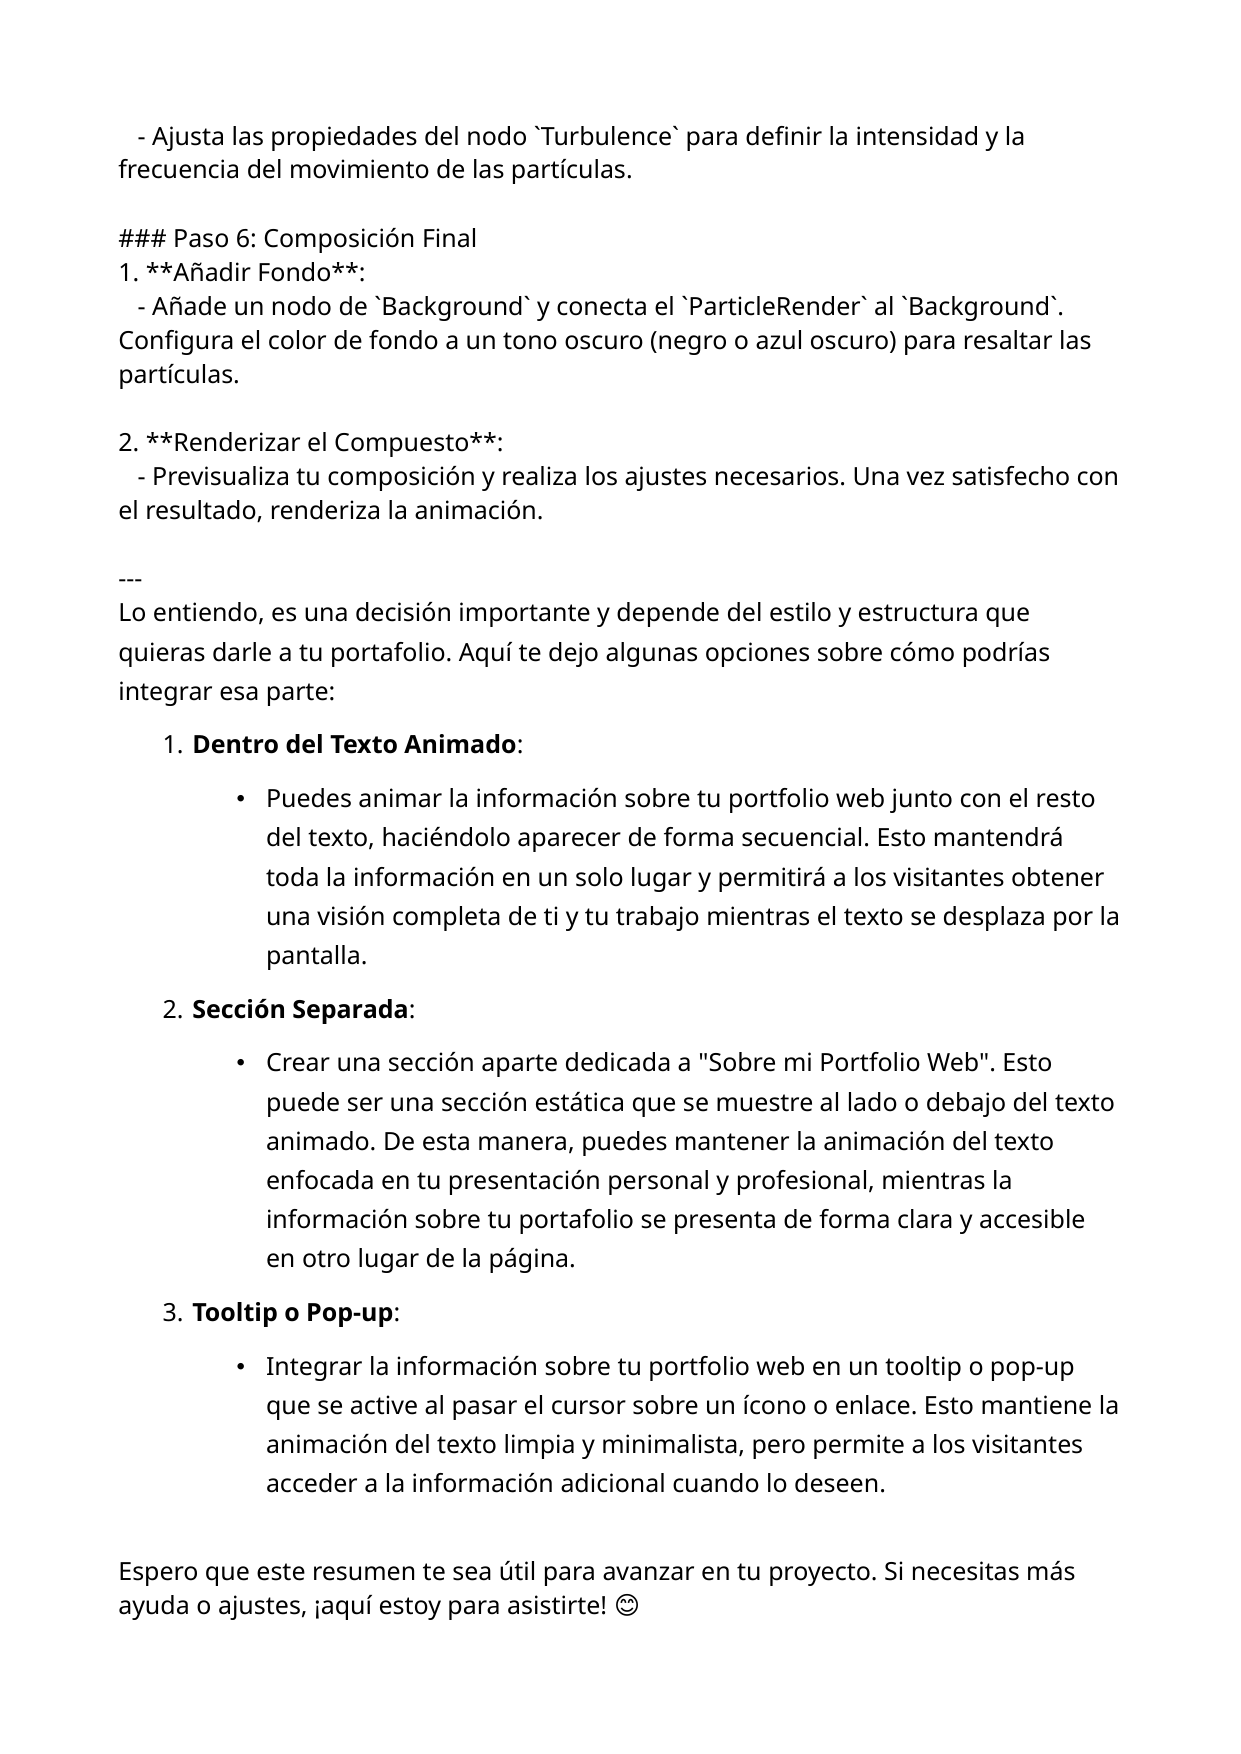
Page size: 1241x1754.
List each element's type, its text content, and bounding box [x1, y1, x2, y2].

text ### Paso 6: Composición Final [118, 220, 1122, 254]
text Espero que este resumen te sea útil para avanzar en tu proyecto. Si necesitas más ayuda o ajustes, ¡aquí estoy para asistirte! 😊 [118, 1554, 1122, 1622]
list Integrar la información sobre tu portfolio web en un tooltip o pop-up que se active al pasar el cursor sobre un ícono o enlace. Esto mantiene la animación del texto limpia y minimalista, pero permite a los visitantes acceder a la información adicional cuando lo deseen. [236, 1348, 1122, 1500]
text Lo entiendo, es una decisión importante y depende del estilo y estructura que quieras darle a tu portafolio. Aquí te dejo algunas opciones sobre cómo podrías integrar esa parte: [118, 595, 1122, 707]
list Tooltip o Pop-up: [162, 1294, 1122, 1329]
text 1. **Añadir Fondo**: [118, 254, 1122, 288]
text - Añade un nodo de `Background` y conecta el `ParticleRender` al `Background`. Configura el color de fondo a un tono oscuro (negro o azul oscuro) para resaltar las partículas. [118, 288, 1122, 391]
text - Previsualiza tu composición y realiza los ajustes necesarios. Una vez satisfecho con el resultado, renderiza la animación. [118, 459, 1122, 527]
list Sección Separada: [162, 991, 1122, 1025]
text 2. **Renderizar el Compuesto**: [118, 425, 1122, 459]
text --- [118, 561, 1122, 595]
list Puedes animar la información sobre tu portfolio web junto con el resto del texto, haciéndolo aparecer de forma secuencial. Esto mantendrá toda la información en un solo lugar y permitirá a los visitantes obtener una visión completa de ti y tu trabajo mientras el texto se desplaza por la pantalla. [236, 781, 1122, 972]
list Crear una sección aparte dedicada a "Sobre mi Portfolio Web". Esto puede ser una sección estática que se muestre al lado o debajo del texto animado. De esta manera, puedes mantener la animación del texto enfocada en tu presentación personal y profesional, mientras la información sobre tu portafolio se presenta de forma clara y accesible en otro lugar de la página. [236, 1045, 1122, 1275]
list Dentro del Texto Animado: [162, 727, 1122, 761]
text - Ajusta las propiedades del nodo `Turbulence` para definir la intensidad y la frecuencia del movimiento de las partículas. [118, 118, 1122, 186]
